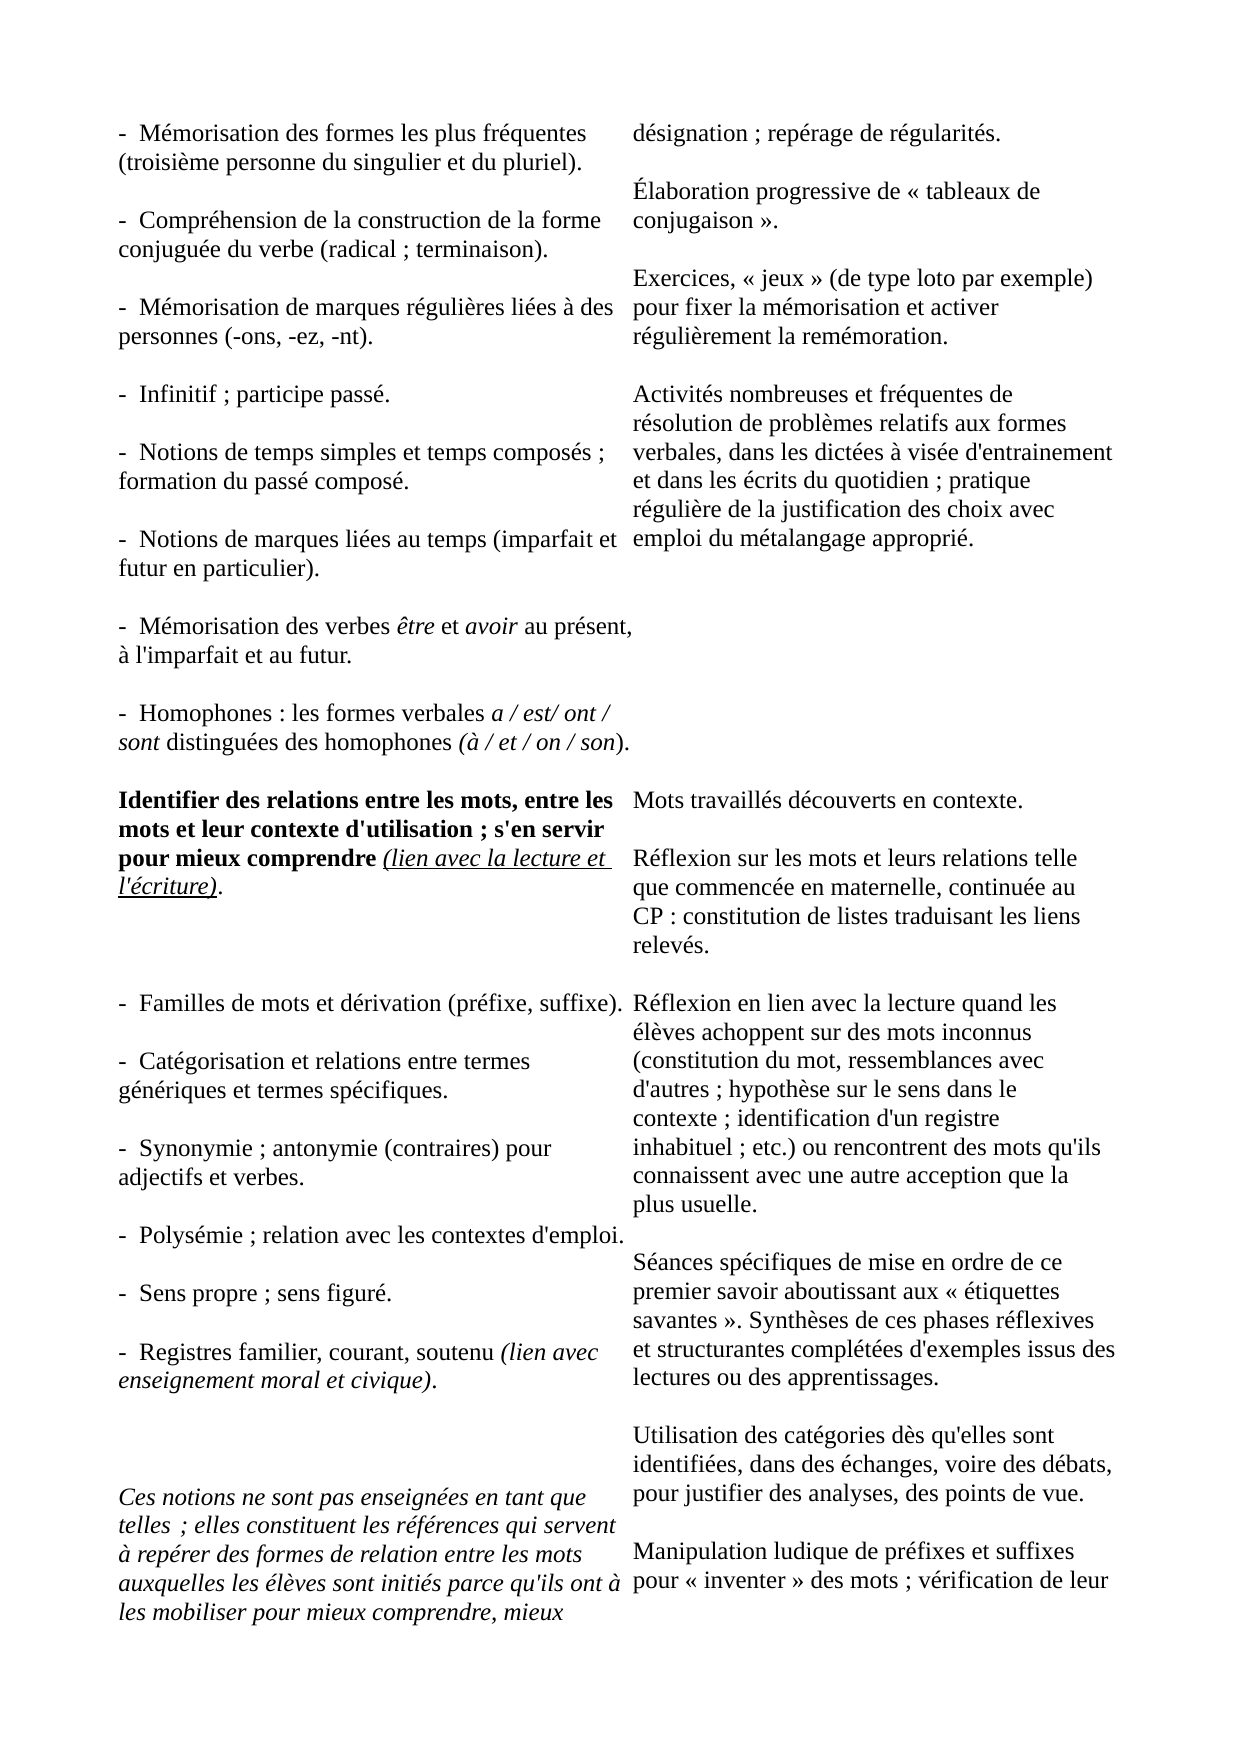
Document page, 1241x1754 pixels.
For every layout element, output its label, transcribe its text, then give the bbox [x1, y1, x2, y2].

table_cell désignation ; repérage de régularités. Élaboration progressive de « tableaux de conjugaison ». Exercices, « jeux » (de type loto par exemple) pour fixer la mémorisation et activer régulièrement la remémoration. Activités nombreuses et fréquentes de résolution de problèmes relatifs aux formes verbales, dans les dictées à visée d'entrainement et dans les écrits du quotidien ; pratique régulière de la justification des choix avec emploi du métalangage approprié. [633, 118, 1116, 785]
table_cell Mots travaillés découverts en contexte. Réflexion sur les mots et leurs relations telle que commencée en maternelle, continuée au CP : constitution de listes traduisant les liens relevés. Réflexion en lien avec la lecture quand les élèves achoppent sur des mots inconnus (constitution du mot, ressemblances avec d'autres ; hypothèse sur le sens dans le contexte ; identification d'un registre inhabituel ; etc.) ou rencontrent des mots qu'ils connaissent avec une autre acception que la plus usuelle. Séances spécifiques de mise en ordre de ce premier savoir aboutissant aux « étiquettes savantes ». Synthèses de ces phases réflexives et structurantes complétées d'exemples issus des lectures ou des apprentissages. Utilisation des catégories dès qu'elles sont identifiées, dans des échanges, voire des débats, pour justifier des analyses, des points de vue. Manipulation ludique de préfixes et suffixes pour « inventer » des mots ; vérification de leur [633, 785, 1116, 1626]
table_cell [1116, 785, 1122, 1626]
table_cell - Mémorisation des formes les plus fréquentes (troisième personne du singulier et du pluriel). - Compréhension de la construction de la forme conjuguée du verbe (radical ; terminaison). - Mémorisation de marques régulières liées à des personnes (-ons, -ez, -nt). - Infinitif ; participe passé. - Notions de temps simples et temps composés ; formation du passé composé. - Notions de marques liées au temps (imparfait et futur en particulier). - Mémorisation des verbes être et avoir au présent, à l'imparfait et au futur. - Homophones : les formes verbales a / est/ ont / sont distinguées des homophones (à / et / on / son). [118, 118, 633, 785]
table_cell Identifier des relations entre les mots, entre les mots et leur contexte d'utilisation ; s'en servir pour mieux comprendre (lien avec la lecture et l'écriture). - Familles de mots et dérivation (préfixe, suffixe). - Catégorisation et relations entre termes génériques et termes spécifiques. - Synonymie ; antonymie (contraires) pour adjectifs et verbes. - Polysémie ; relation avec les contextes d'emploi. - Sens propre ; sens figuré. - Registres familier, courant, soutenu (lien avec enseignement moral et civique). Ces notions ne sont pas enseignées en tant que telles ; elles constituent les références qui servent à repérer des formes de relation entre les mots auxquelles les élèves sont initiés parce qu'ils ont à les mobiliser pour mieux comprendre, mieux [118, 785, 633, 1626]
table_cell [1116, 118, 1122, 785]
